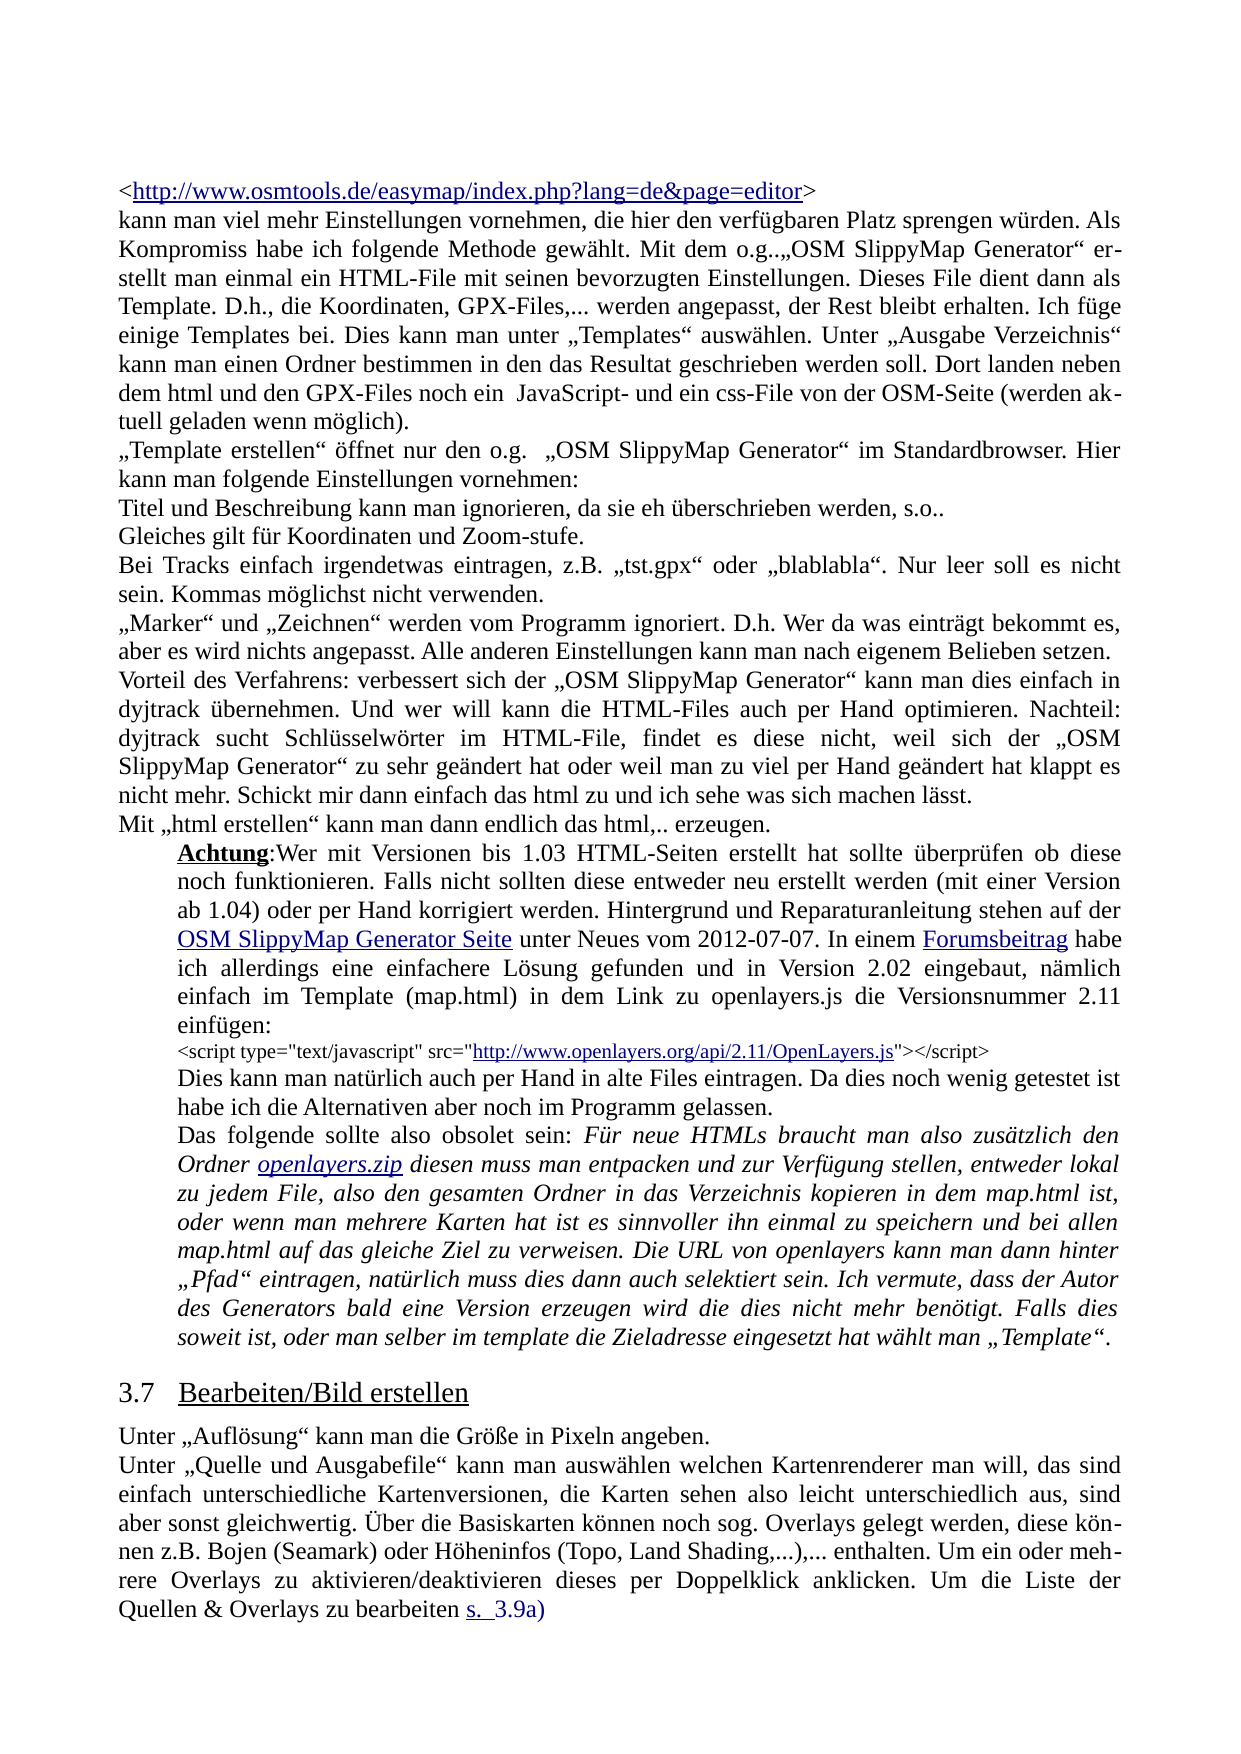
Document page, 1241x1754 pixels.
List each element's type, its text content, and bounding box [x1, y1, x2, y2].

text Gleiches gilt für Koordinaten und Zoom-stufe. [118, 521, 1122, 550]
text „Template erstellen“ öffnet nur den o.g. „OSM SlippyMap Generator“ im Standardbrowser. Hier kann man folgende Einstellungen vornehmen: [118, 435, 1122, 493]
subtitle Bearbeiten/Bild erstellen [118, 1375, 1122, 1409]
text Das folgende sollte also obsolet sein: Für neue HTMLs braucht man also zusätzlich den Ordner openlayers.zip diesen muss man entpacken und zur Verfügung stellen, entweder lokal zu jedem File, also den gesamten Ordner in das Verzeichnis kopieren in dem map.html ist, oder wenn man mehrere Karten hat ist es sinnvoller ihn einmal zu speichern und bei allen map.html auf das gleiche Ziel zu verweisen. Die URL von openlayers kann man dann hinter „Pfad“ eintragen, natürlich muss dies dann auch selektiert sein. Ich vermute, dass der Autor des Generators bald eine Version erzeugen wird die dies nicht mehr benötigt. Falls dies soweit ist, oder man selber im template die Ziel­adresse eingesetzt hat wählt man „Template“. [177, 1120, 1122, 1350]
text <script type="text/javascript" src="http://www.openlayers.org/api/2.11/OpenLayers.js"></script> [177, 1039, 1122, 1063]
text Unter „Auflösung“ kann man die Größe in Pixeln angeben. [118, 1421, 1122, 1450]
text „Marker“ und „Zeichnen“ werden vom Programm ignoriert. D.h. Wer da was einträgt bekommt es, aber es wird nichts angepasst. Alle anderen Einstellungen kann man nach eigenem Belieben setzen. [118, 608, 1122, 665]
text Dies kann man natürlich auch per Hand in alte Files eintragen. Da dies noch wenig getestet ist habe ich die Alternativen aber noch im Programm gelassen. [177, 1063, 1122, 1120]
text Vorteil des Verfahrens: verbessert sich der „OSM SlippyMap Generator“ kann man dies einfach in dyjtrack übernehmen. Und wer will kann die HTML-Files auch per Hand optimieren. Nachteil: dyjtrack sucht Schlüsselwörter im HTML-File, findet es diese nicht, weil sich der „OSM SlippyMap Generator“ zu sehr geändert hat oder weil man zu viel per Hand geändert hat klappt es nicht mehr. Schickt mir dann einfach das html zu und ich sehe was sich machen lässt. [118, 665, 1122, 809]
text Achtung:Wer mit Versionen bis 1.03 HTML-Seiten erstellt hat sollte überprüfen ob diese noch funktionieren. Falls nicht sollten diese entweder neu erstellt werden (mit einer Version ab 1.04) oder per Hand korrigiert werden. Hintergrund und Reparaturanleitung stehen auf der OSM SlippyMap Generator Seite unter Neues vom 2012-07-07. In einem Forumsbeitrag habe ich allerdings eine einfachere Lösung gefunden und in Version 2.02 eingebaut, nämlich einfach im Template (map.html) in dem Link zu openlayers.js die Versionsnummer 2.11 einfügen: [177, 838, 1122, 1039]
text Unter „Quelle und Ausgabefile“ kann man auswählen welchen Kartenrenderer man will, das sind einfach unterschiedliche Kartenversionen, die Karten sehen also leicht unterschiedlich aus, sind aber sonst gleichwertig. Über die Basiskarten können noch sog. Overlays gelegt werden, diese kön­nen z.B. Bojen (Seamark) oder Höheninfos (Topo, Land Shading,...),... enthalten. Um ein oder meh­rere Overlays zu aktivieren/deaktivieren dieses per Doppelklick anklicken. Um die Liste der Quellen & Overlays zu bearbeiten s. 3.9a) [118, 1450, 1122, 1623]
text <http://www.osmtools.de/easymap/index.php?lang=de&page=editor> [118, 176, 1122, 205]
text Titel und Beschreibung kann man ignorieren, da sie eh überschrieben werden, s.o.. [118, 493, 1122, 521]
text Bei Tracks einfach irgendetwas eintragen, z.B. „tst.gpx“ oder „blablabla“. Nur leer soll es nicht sein. Kommas möglichst nicht verwenden. [118, 550, 1122, 608]
text kann man viel mehr Einstellungen vornehmen, die hier den verfügbaren Platz sprengen würden. Als Kompromiss habe ich folgende Methode gewählt. Mit dem o.g..„OSM SlippyMap Generator“ er­stellt man einmal ein HTML-File mit seinen bevorzugten Einstellungen. Dieses File dient dann als Template. D.h., die Koordinaten, GPX-Files,... werden angepasst, der Rest bleibt erhalten. Ich füge einige Templates bei. Dies kann man unter „Templates“ auswählen. Unter „Ausgabe Verzeichnis“ kann man einen Ordner bestimmen in den das Resultat geschrieben werden soll. Dort landen neben dem html und den GPX-Files noch ein JavaScript- und ein css-File von der OSM-Seite (werden ak­tuell geladen wenn möglich). [118, 205, 1122, 435]
text Mit „html erstellen“ kann man dann endlich das html,.. erzeugen. [118, 809, 1122, 838]
